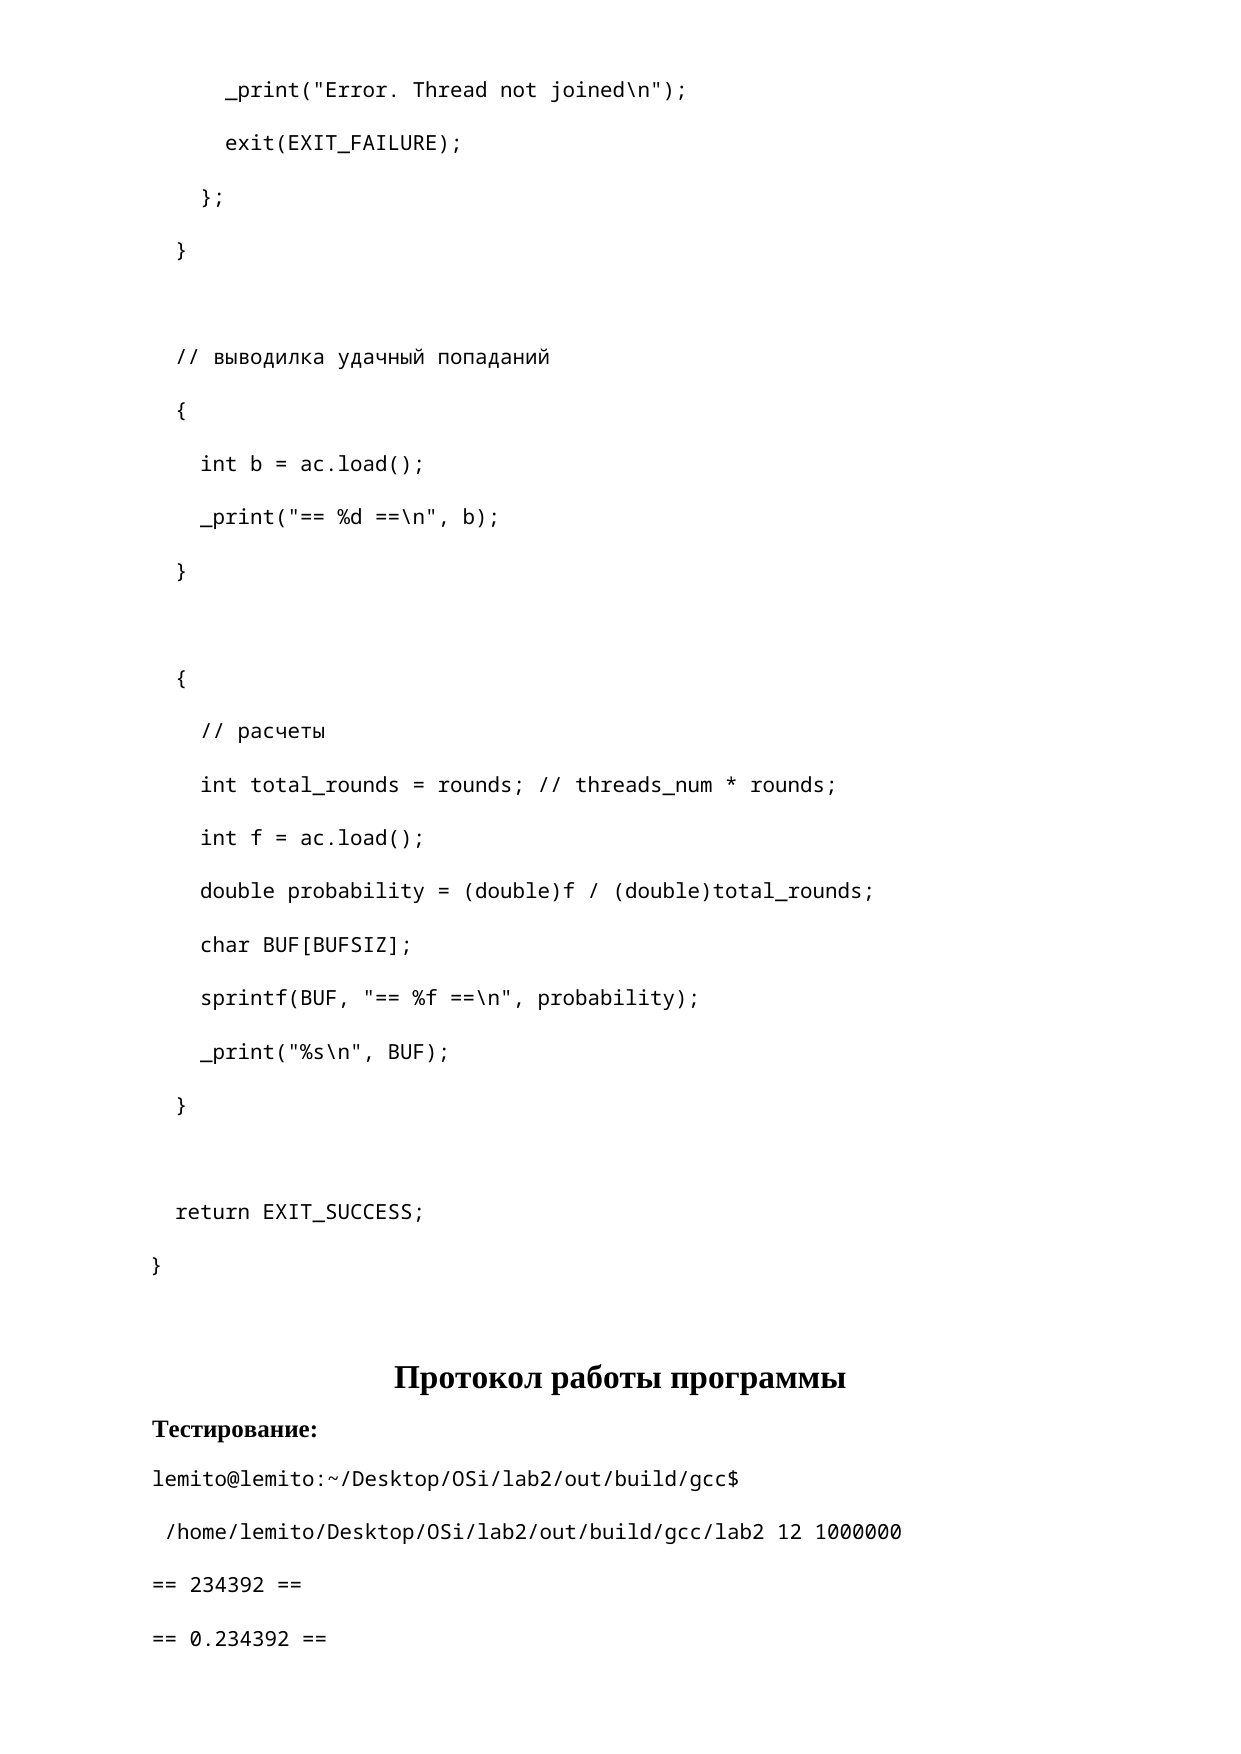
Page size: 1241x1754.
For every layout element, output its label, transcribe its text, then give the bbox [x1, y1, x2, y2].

text _print("== %d ==\n", b); [150, 502, 1147, 531]
text exit(EXIT_FAILURE); [150, 128, 1147, 157]
text // расчеты [150, 716, 1147, 745]
text }; [150, 182, 1147, 210]
text lemito@lemito:~/Desktop/OSi/lab2/out/build/gcc$ [93, 1464, 1147, 1492]
text } [150, 1251, 1147, 1279]
text } [150, 1090, 1147, 1119]
text /home/lemito/Desktop/OSi/lab2/out/build/gcc/lab2 12 1000000 [93, 1517, 1147, 1546]
text int b = ac.load(); [150, 449, 1147, 477]
text return EXIT_SUCCESS; [150, 1197, 1147, 1226]
text int f = ac.load(); [150, 823, 1147, 852]
text Тестирование: [93, 1414, 1147, 1443]
text _print("%s\n", BUF); [150, 1037, 1147, 1065]
text sprintf(BUF, "== %f ==\n", probability); [150, 983, 1147, 1012]
text { [150, 663, 1147, 691]
text _print("Error. Thread not joined\n"); [150, 75, 1147, 103]
text } [150, 235, 1147, 264]
text } [150, 556, 1147, 584]
text double probability = (double)f / (double)total_rounds; [150, 877, 1147, 905]
text == 0.234392 == [93, 1624, 1147, 1652]
text Протокол работы программы [93, 1357, 1147, 1396]
text // выводилка удачный попаданий [150, 342, 1147, 371]
text int total_rounds = rounds; // threads_num * rounds; [150, 770, 1147, 798]
text { [150, 396, 1147, 424]
text char BUF[BUFSIZ]; [150, 930, 1147, 958]
text == 234392 == [93, 1571, 1147, 1599]
